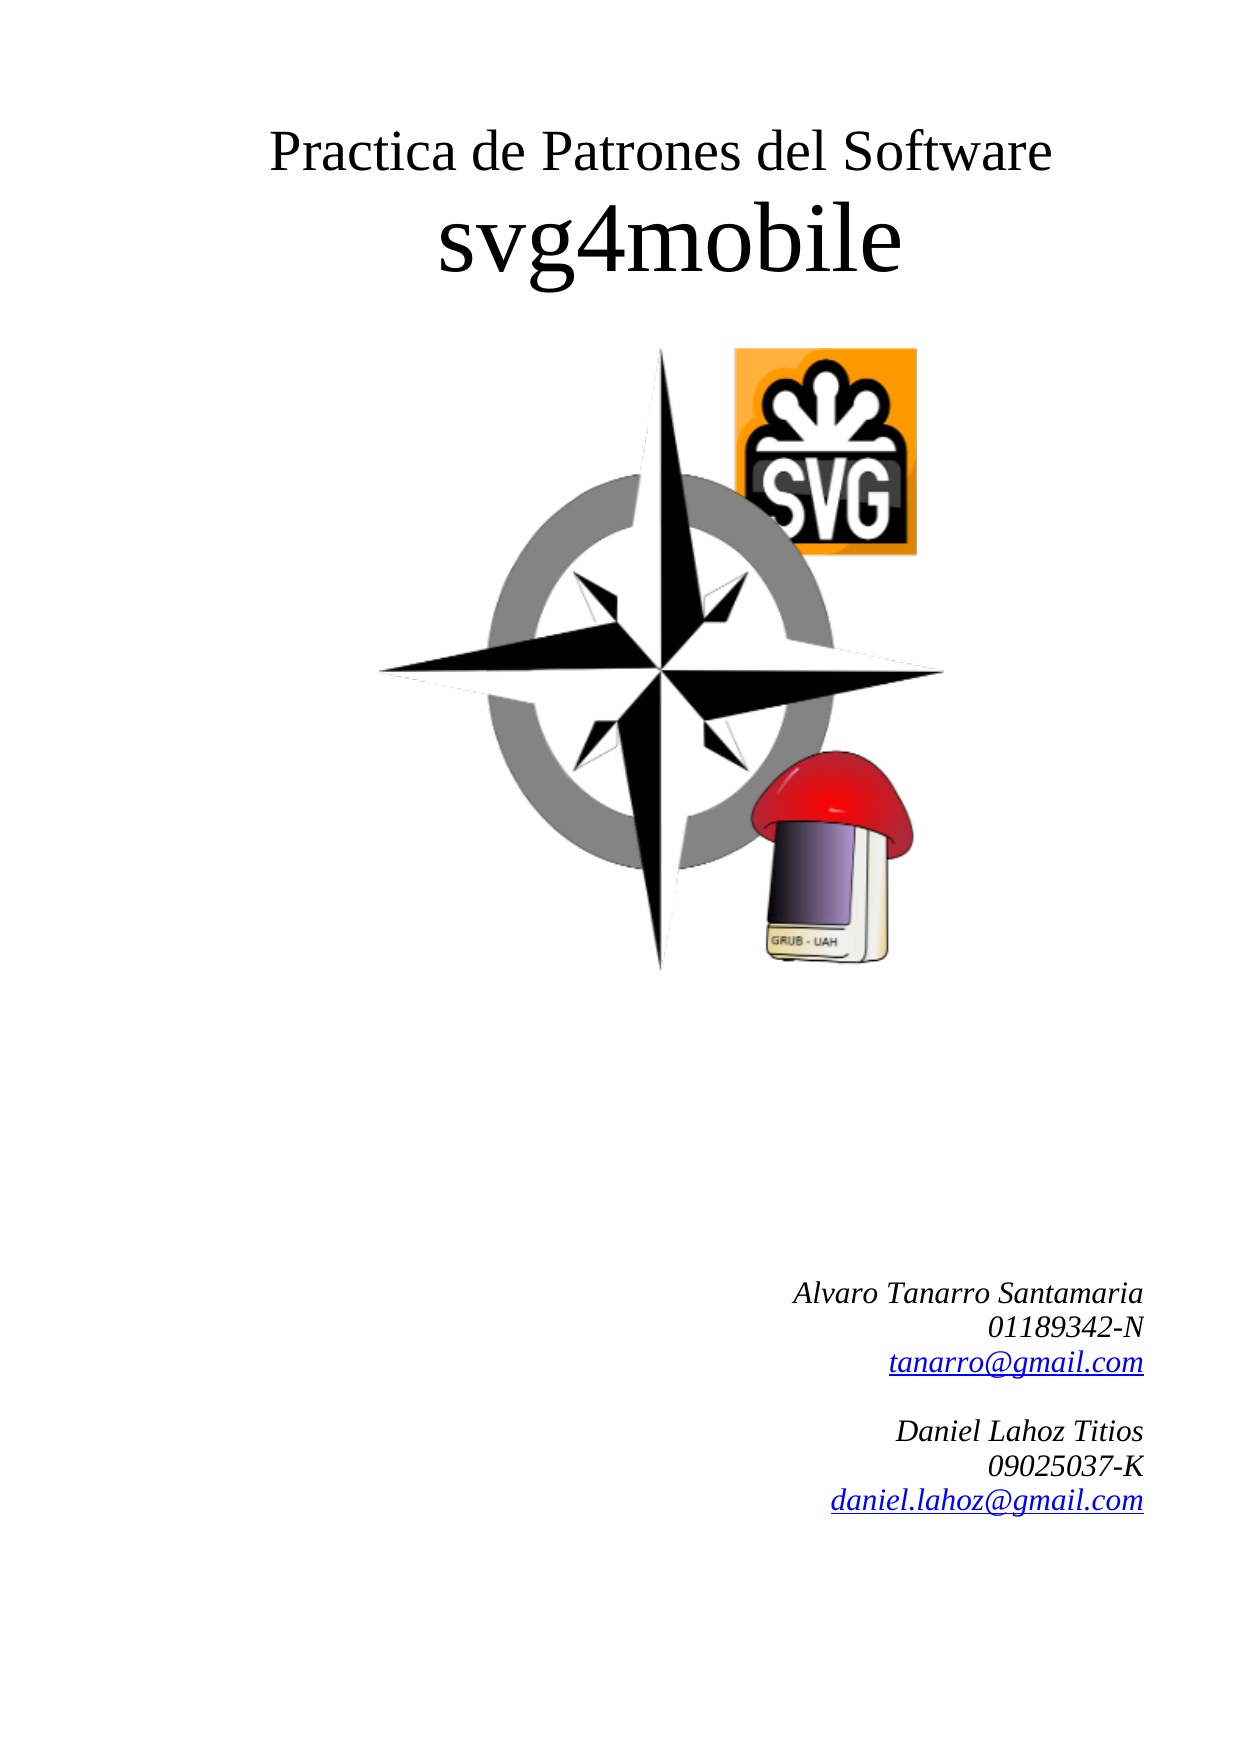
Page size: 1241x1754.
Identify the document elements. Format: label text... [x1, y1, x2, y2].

text svg4mobile [904, 183, 1152, 293]
text Practica de Patrones del Software [1053, 118, 1152, 183]
text Daniel Lahoz Titios [177, 1414, 896, 1448]
text Practica de Patrones del Software [177, 118, 269, 183]
text 01189342-N [177, 1310, 988, 1344]
text svg4mobile [177, 183, 437, 293]
picture [378, 348, 944, 971]
text 09025037-K [177, 1448, 988, 1483]
text Alvaro Tanarro Santamaria [177, 1275, 793, 1310]
text tanarro@gmail.com [177, 1344, 1152, 1379]
text daniel.lahoz@gmail.com [177, 1483, 830, 1517]
